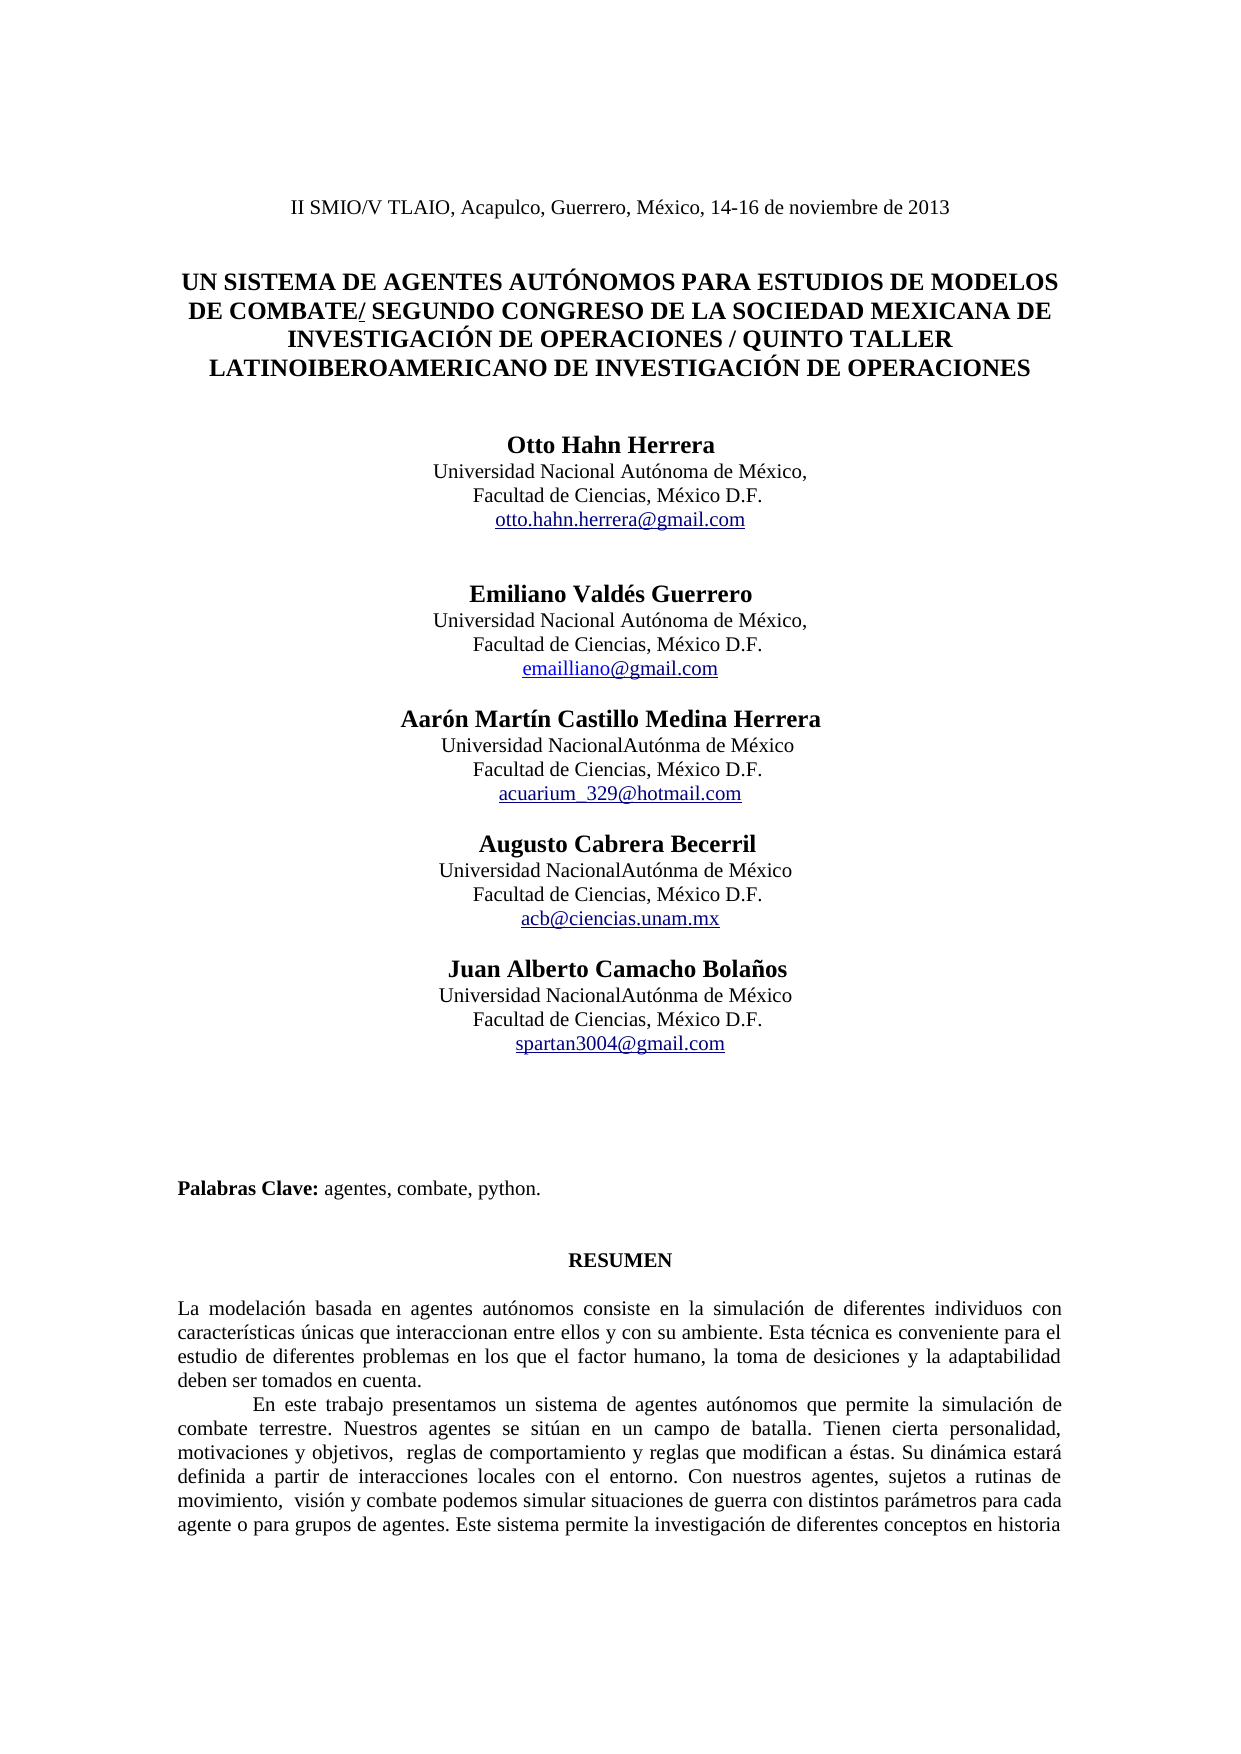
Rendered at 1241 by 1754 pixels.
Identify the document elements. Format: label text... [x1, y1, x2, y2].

text UN SISTEMA DE AGENTES AUTÓNOMOS PARA ESTUDIOS DE MODELOS DE COMBATE/ SEGUNDO CONGRESO DE LA SOCIEDAD MEXICANA DE INVESTIGACIÓN DE OPERACIONES / QUINTO TALLER LATINOIBEROAMERICANO DE INVESTIGACIÓN DE OPERACIONES [177, 267, 1063, 382]
text Facultad de Ciencias, México D.F. [177, 632, 1063, 656]
text Universidad Nacional Autónoma de México, [177, 608, 1063, 632]
text Otto Hahn Herrera [177, 430, 1063, 459]
text emailliano@gmail.com [177, 656, 1063, 680]
text II SMIO/V TLAIO, Acapulco, Guerrero, México, 14-16 de noviembre de 2013 [177, 195, 1063, 219]
text Facultad de Ciencias, México D.F. [177, 483, 1063, 507]
text Palabras Clave: agentes, combate, python. [177, 1176, 1064, 1199]
text acuarium_329@hotmail.com [177, 781, 1063, 805]
text Facultad de Ciencias, México D.F. [177, 882, 1063, 906]
text Emiliano Valdés Guerrero [177, 579, 1063, 608]
text Universidad NacionalAutónma de México [177, 858, 1064, 882]
text RESUMEN [177, 1248, 1063, 1272]
text Universidad NacionalAutónma de México [177, 983, 1064, 1007]
text Universidad NacionalAutónma de México [177, 733, 1063, 757]
text En este trabajo presentamos un sistema de agentes autónomos que permite la simulación de combate terrestre. Nuestros agentes se sitúan en un campo de batalla. Tienen cierta personalidad, motivaciones y objetivos, reglas de comportamiento y reglas que modifican a éstas. Su dinámica estará definida a partir de interacciones locales con el entorno. Con nuestros agentes, sujetos a rutinas de movimiento, visión y combate podemos simular situaciones de guerra con distintos parámetros para cada agente o para grupos de agentes. Este sistema permite la investigación de diferentes conceptos en historia [177, 1392, 1063, 1536]
text La modelación basada en agentes autónomos consiste en la simulación de diferentes individuos con características únicas que interaccionan entre ellos y con su ambiente. Esta técnica es conveniente para el estudio de diferentes problemas en los que el factor humano, la toma de desiciones y la adaptabilidad deben ser tomados en cuenta. [177, 1296, 1063, 1392]
text Facultad de Ciencias, México D.F. [177, 757, 1063, 781]
text Universidad Nacional Autónoma de México, [177, 459, 1063, 483]
text otto.hahn.herrera@gmail.com [177, 507, 1063, 531]
text Aarón Martín Castillo Medina Herrera [177, 704, 1063, 733]
text spartan3004@gmail.com [177, 1031, 1063, 1055]
text Facultad de Ciencias, México D.F. [177, 1007, 1063, 1031]
text Juan Alberto Camacho Bolaños [177, 954, 1063, 983]
text acb@ciencias.unam.mx [177, 906, 1063, 930]
text Augusto Cabrera Becerril [177, 829, 1063, 858]
